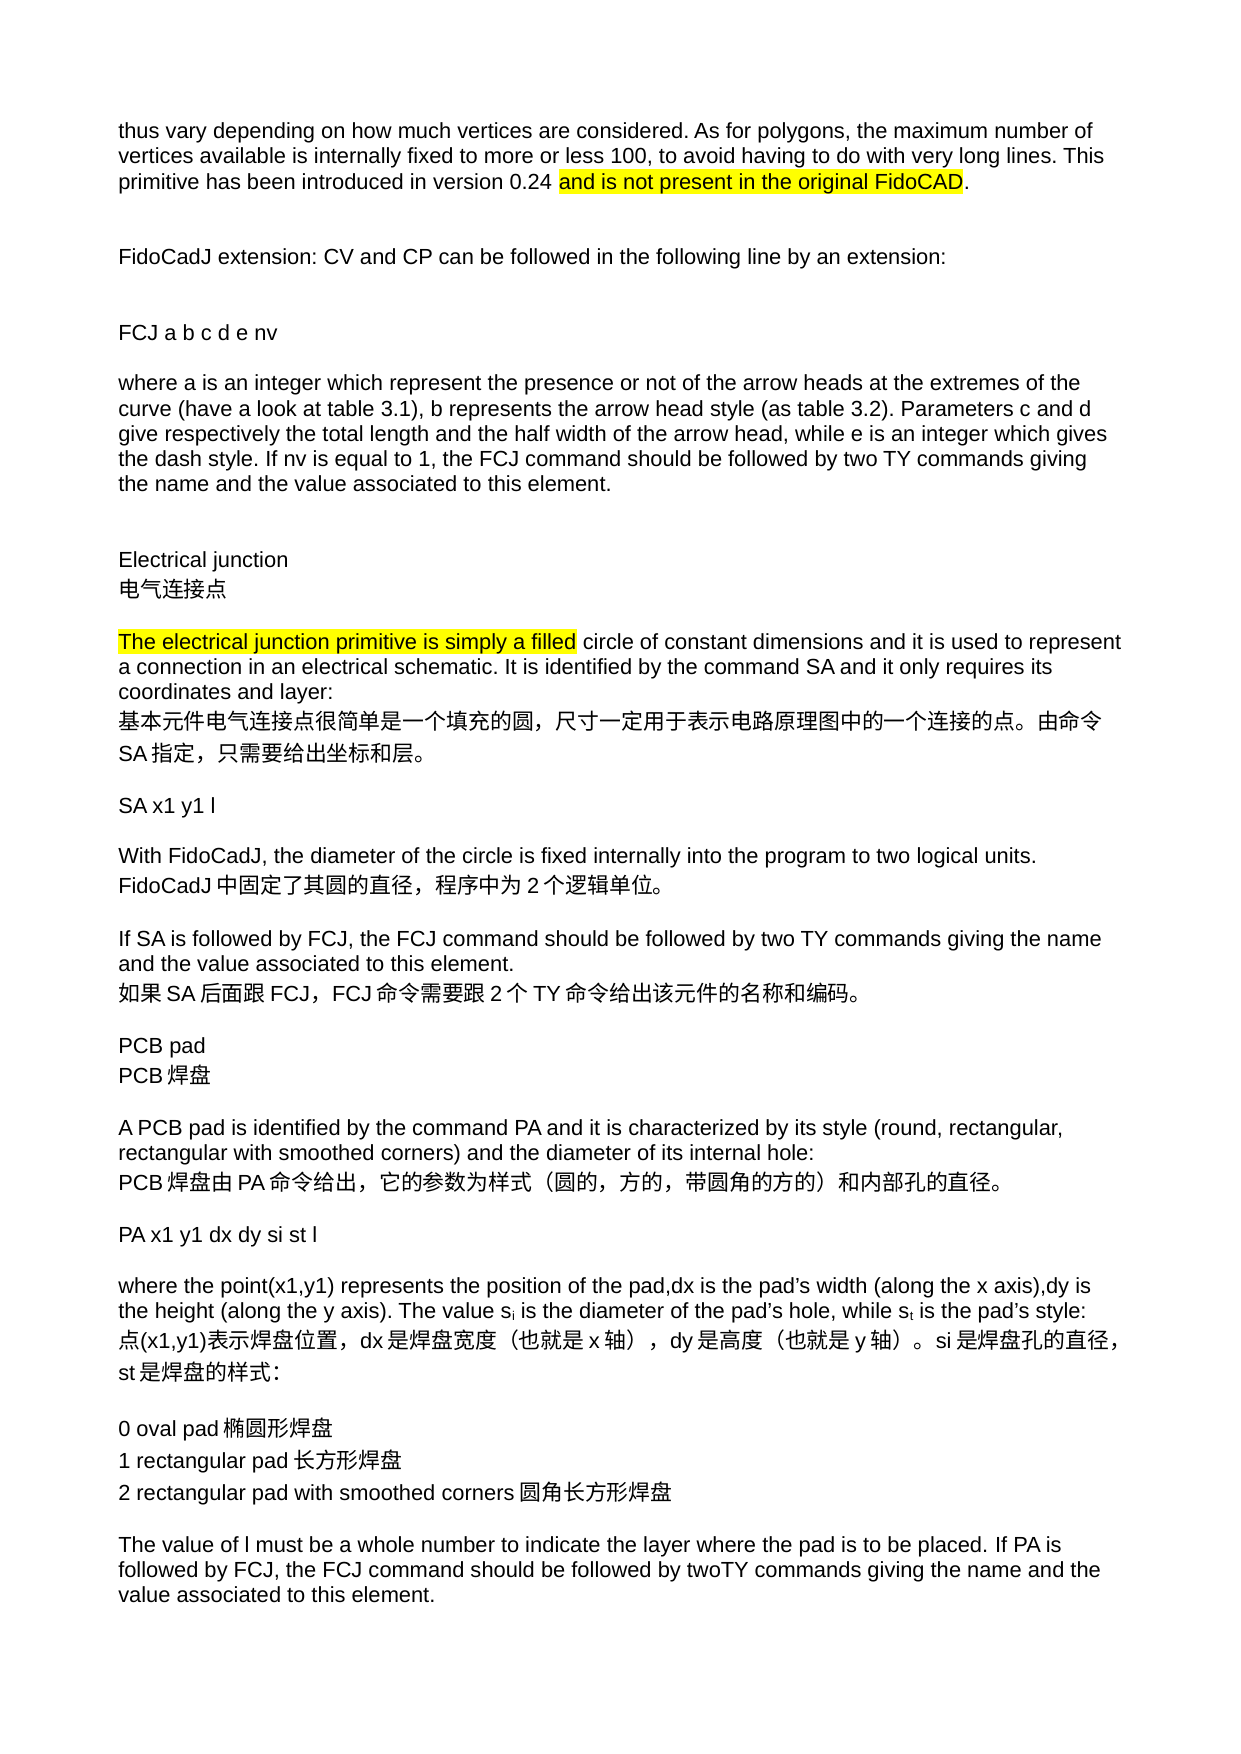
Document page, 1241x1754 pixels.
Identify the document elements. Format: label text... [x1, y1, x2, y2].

subtitle 如果SA后面跟FCJ，FCJ命令需要跟2个TY命令给出该元件的名称和编码。 [118, 976, 1122, 1007]
subtitle 点(x1,y1)表示焊盘位置，dx是焊盘宽度（也就是x轴），dy是高度（也就是y轴）。si是焊盘孔的直径，st是焊盘的样式： [118, 1323, 1122, 1386]
subtitle If SA is followed by FCJ, the FCJ command should be followed by two TY commands giving the name and the value associated to this element. [118, 925, 1122, 976]
subtitle 2 rectangular pad with smoothed corners圆角长方形焊盘 [118, 1475, 1122, 1506]
subtitle PCB焊盘 [118, 1058, 1122, 1089]
subtitle With FidoCadJ, the diameter of the circle is fixed internally into the program to two logical units. [118, 843, 1122, 868]
subtitle PCB pad [118, 1033, 1122, 1058]
subtitle where a is an integer which represent the presence or not of the arrow heads at the extremes of the curve (have a look at table 3.1), b represents the arrow head style (as table 3.2). Parameters c and d give respectively the total length and the half width of the arrow head, while e is an integer which gives the dash style. If nv is equal to 1, the FCJ command should be followed by two TY commands giving the name and the value associated to this element. [118, 370, 1122, 496]
subtitle The value of l must be a whole number to indicate the layer where the pad is to be placed. If PA is followed by FCJ, the FCJ command should be followed by twoTY commands giving the name and the value associated to this element. [118, 1532, 1122, 1607]
subtitle A PCB pad is identified by the command PA and it is characterized by its style (round, rectangular, rectangular with smoothed corners) and the diameter of its internal hole: [118, 1115, 1122, 1165]
subtitle The electrical junction primitive is simply a filled circle of constant dimensions and it is used to represent a connection in an electrical schematic. It is identified by the command SA and it only requires its coordinates and layer: [118, 629, 1122, 704]
subtitle where the point(x1,y1) represents the position of the pad,dx is the pad’s width (along the x axis),dy is the height (along the y axis). The value si is the diameter of the pad’s hole, while st is the pad’s style: [118, 1272, 1122, 1323]
subtitle FidoCadJ中固定了其圆的直径，程序中为2个逻辑单位。 [118, 868, 1122, 900]
subtitle Electrical junction [118, 547, 1122, 572]
subtitle thus vary depending on how much vertices are considered. As for polygons, the maximum number of vertices available is internally fixed to more or less 100, to avoid having to do with very long lines. This primitive has been introduced in version 0.24 and is not present in the original FidoCAD. [118, 118, 1122, 194]
subtitle FidoCadJ extension: CV and CP can be followed in the following line by an extension: [118, 244, 1122, 269]
subtitle SA x1 y1 l [118, 793, 1122, 818]
subtitle 0 oval pad椭圆形焊盘 [118, 1411, 1122, 1443]
subtitle 电气连接点 [118, 572, 1122, 603]
subtitle FCJ a b c d e nv [118, 320, 1122, 345]
subtitle 1 rectangular pad长方形焊盘 [118, 1443, 1122, 1475]
subtitle PA x1 y1 dx dy si st l [118, 1222, 1122, 1247]
subtitle 基本元件电气连接点很简单是一个填充的圆，尺寸一定用于表示电路原理图中的一个连接的点。由命令SA指定，只需要给出坐标和层。 [118, 704, 1122, 768]
subtitle PCB焊盘由PA命令给出，它的参数为样式（圆的，方的，带圆角的方的）和内部孔的直径。 [118, 1165, 1122, 1197]
